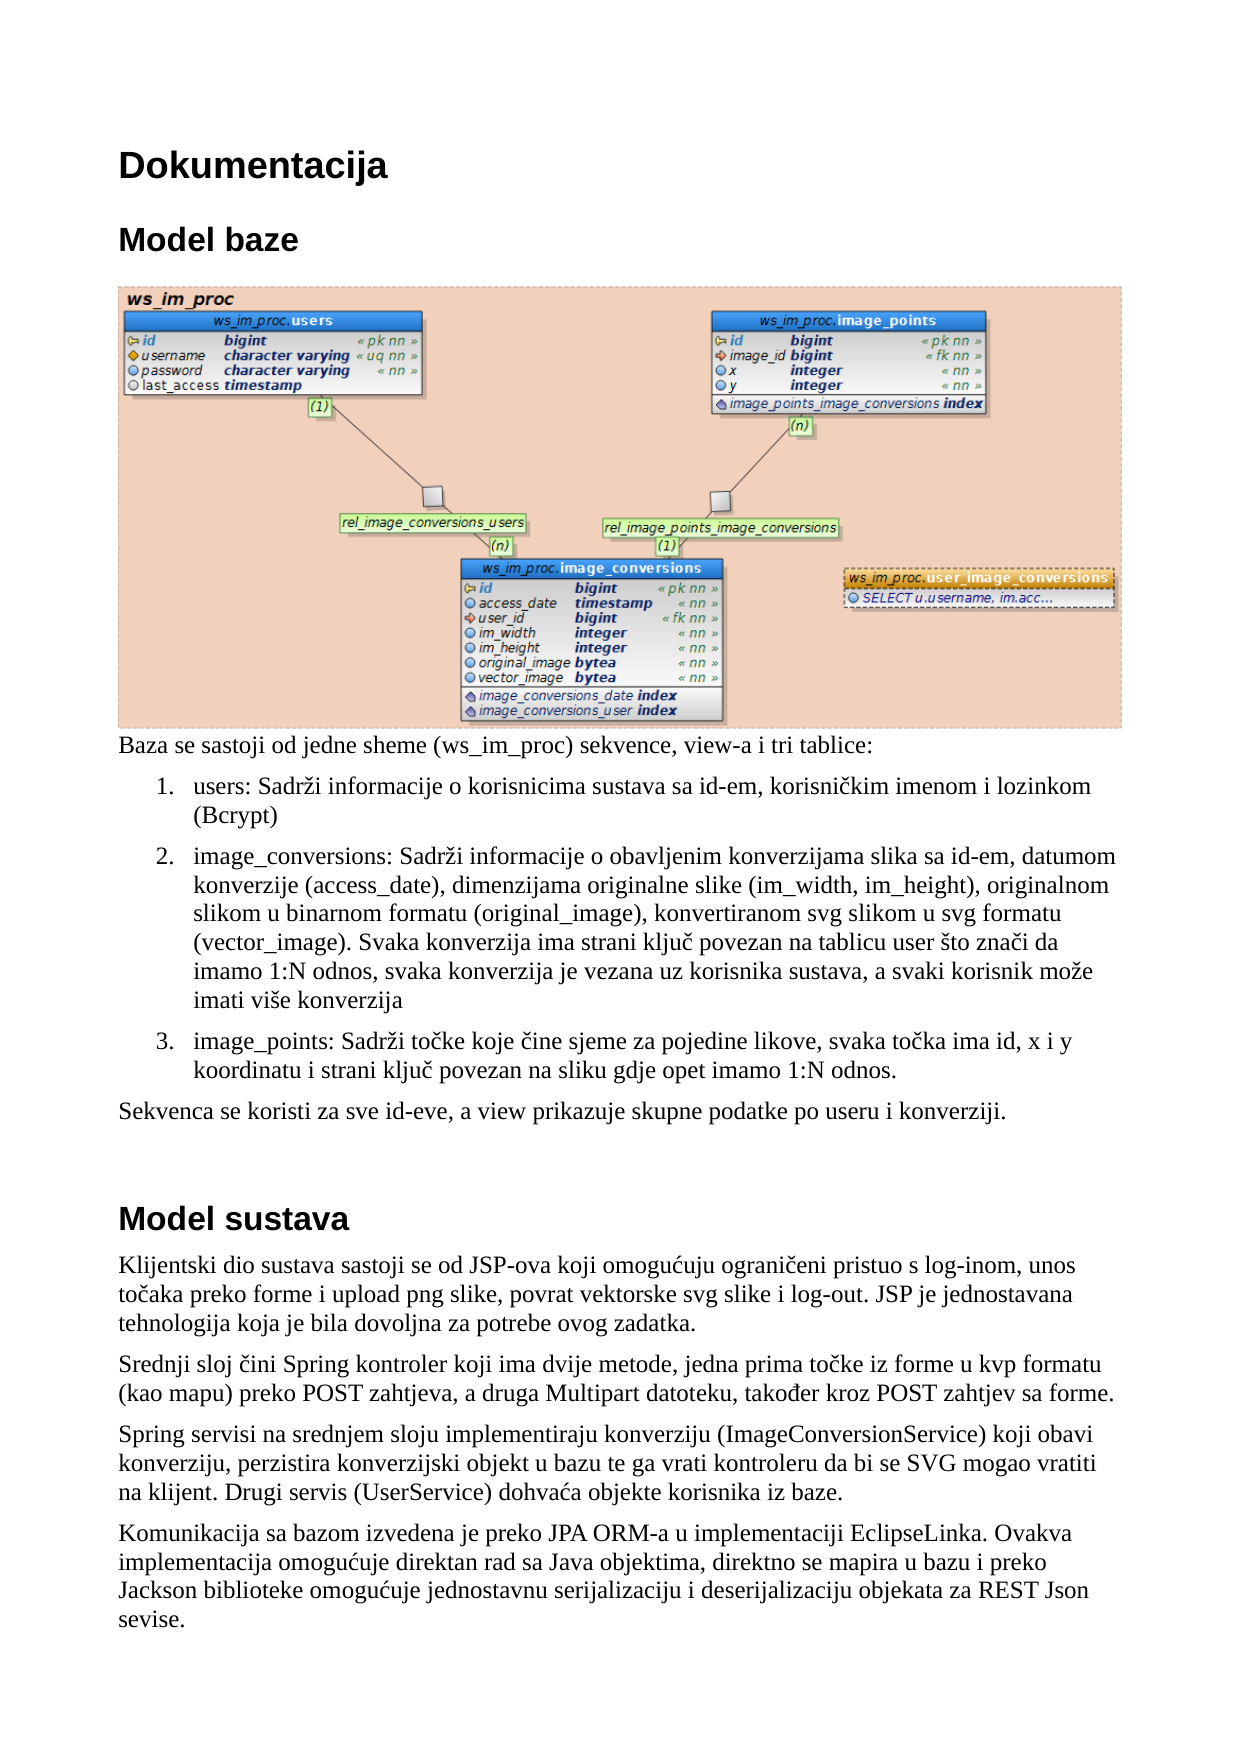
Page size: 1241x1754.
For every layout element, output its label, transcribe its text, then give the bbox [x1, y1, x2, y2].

picture [118, 271, 1123, 730]
subtitle Model baze [118, 220, 1122, 259]
text Klijentski dio sustava sastoji se od JSP-ova koji omogućuju ograničeni pristuo s log-inom, unos točaka preko forme i upload png slike, povrat vektorske svg slike i log-out. JSP je jednostavana tehnologija koja je bila dovoljna za potrebe ovog zadatka. [118, 1250, 1122, 1337]
subtitle Dokumentacija [118, 143, 1122, 187]
text Sekvenca se koristi za sve id-eve, a view prikazuje skupne podatke po useru i konverziji. [118, 1096, 1122, 1125]
text Srednji sloj čini Spring kontroler koji ima dvije metode, jedna prima točke iz forme u kvp formatu (kao mapu) preko POST zahtjeva, a druga Multipart datoteku, također kroz POST zahtjev sa forme. [118, 1349, 1122, 1407]
text Baza se sastoji od jedne sheme (ws_im_proc) sekvence, view-a i tri tablice: [118, 730, 1122, 758]
text Spring servisi na srednjem sloju implementiraju konverziju (ImageConversionService) koji obavi konverziju, perzistira konverzijski objekt u bazu te ga vrati kontroleru da bi se SVG mogao vratiti na klijent. Drugi servis (UserService) dohvaća objekte korisnika iz baze. [118, 1419, 1122, 1505]
list users: Sadrži informacije o korisnicima sustava sa id-em, korisničkim imenom i lozinkom (Bcrypt) [156, 771, 1122, 828]
text Komunikacija sa bazom izvedena je preko JPA ORM-a u implementaciji EclipseLinka. Ovakva implementacija omogućuje direktan rad sa Java objektima, direktno se mapira u bazu i preko Jackson biblioteke omogućuje jednostavnu serijalizaciju i deserijalizaciju objekata za REST Json sevise. [118, 1518, 1122, 1633]
subtitle Model sustava [118, 1199, 1122, 1238]
list image_conversions: Sadrži informacije o obavljenim konverzijama slika sa id-em, datumom konverzije (access_date), dimenzijama originalne slike (im_width, im_height), originalnom slikom u binarnom formatu (original_image), konvertiranom svg slikom u svg formatu (vector_image). Svaka konverzija ima strani ključ povezan na tablicu user što znači da imamo 1:N odnos, svaka konverzija je vezana uz korisnika sustava, a svaki korisnik može imati više konverzija [156, 841, 1122, 1013]
list image_points: Sadrži točke koje čine sjeme za pojedine likove, svaka točka ima id, x i y koordinatu i strani ključ povezan na sliku gdje opet imamo 1:N odnos. [156, 1026, 1122, 1083]
